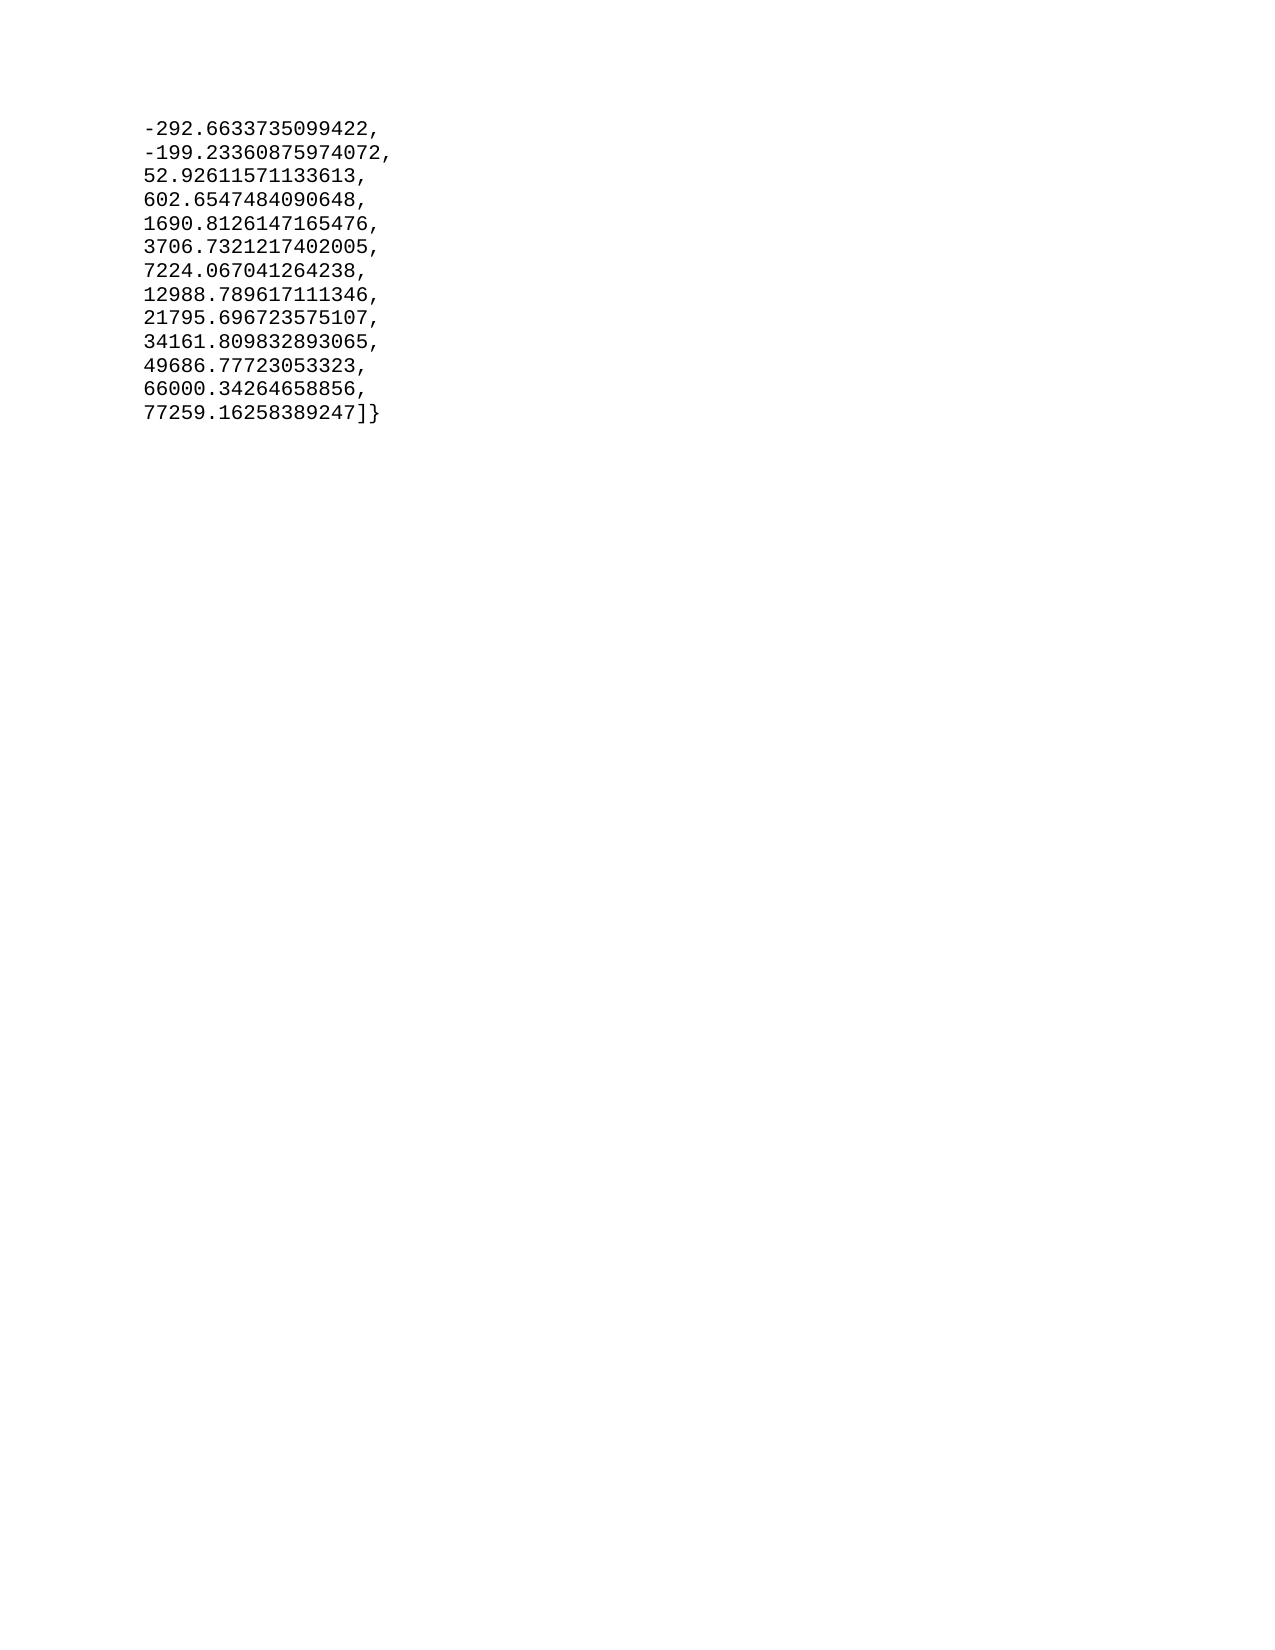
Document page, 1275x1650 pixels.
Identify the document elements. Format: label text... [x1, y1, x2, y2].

text 602.6547484090648, [118, 189, 1157, 213]
text 49686.77723053323, [118, 354, 1157, 378]
text 77259.16258389247]} [118, 402, 1157, 426]
text -199.23360875974072, [118, 142, 1157, 165]
text 1690.8126147165476, [118, 213, 1157, 236]
text 12988.789617111346, [118, 284, 1157, 307]
text 34161.809832893065, [118, 331, 1157, 354]
text 66000.34264658856, [118, 378, 1157, 402]
text 3706.7321217402005, [118, 236, 1157, 260]
text -292.6633735099422, [118, 118, 1157, 142]
text 52.92611571133613, [118, 165, 1157, 189]
text 21795.696723575107, [118, 307, 1157, 331]
text 7224.067041264238, [118, 260, 1157, 284]
